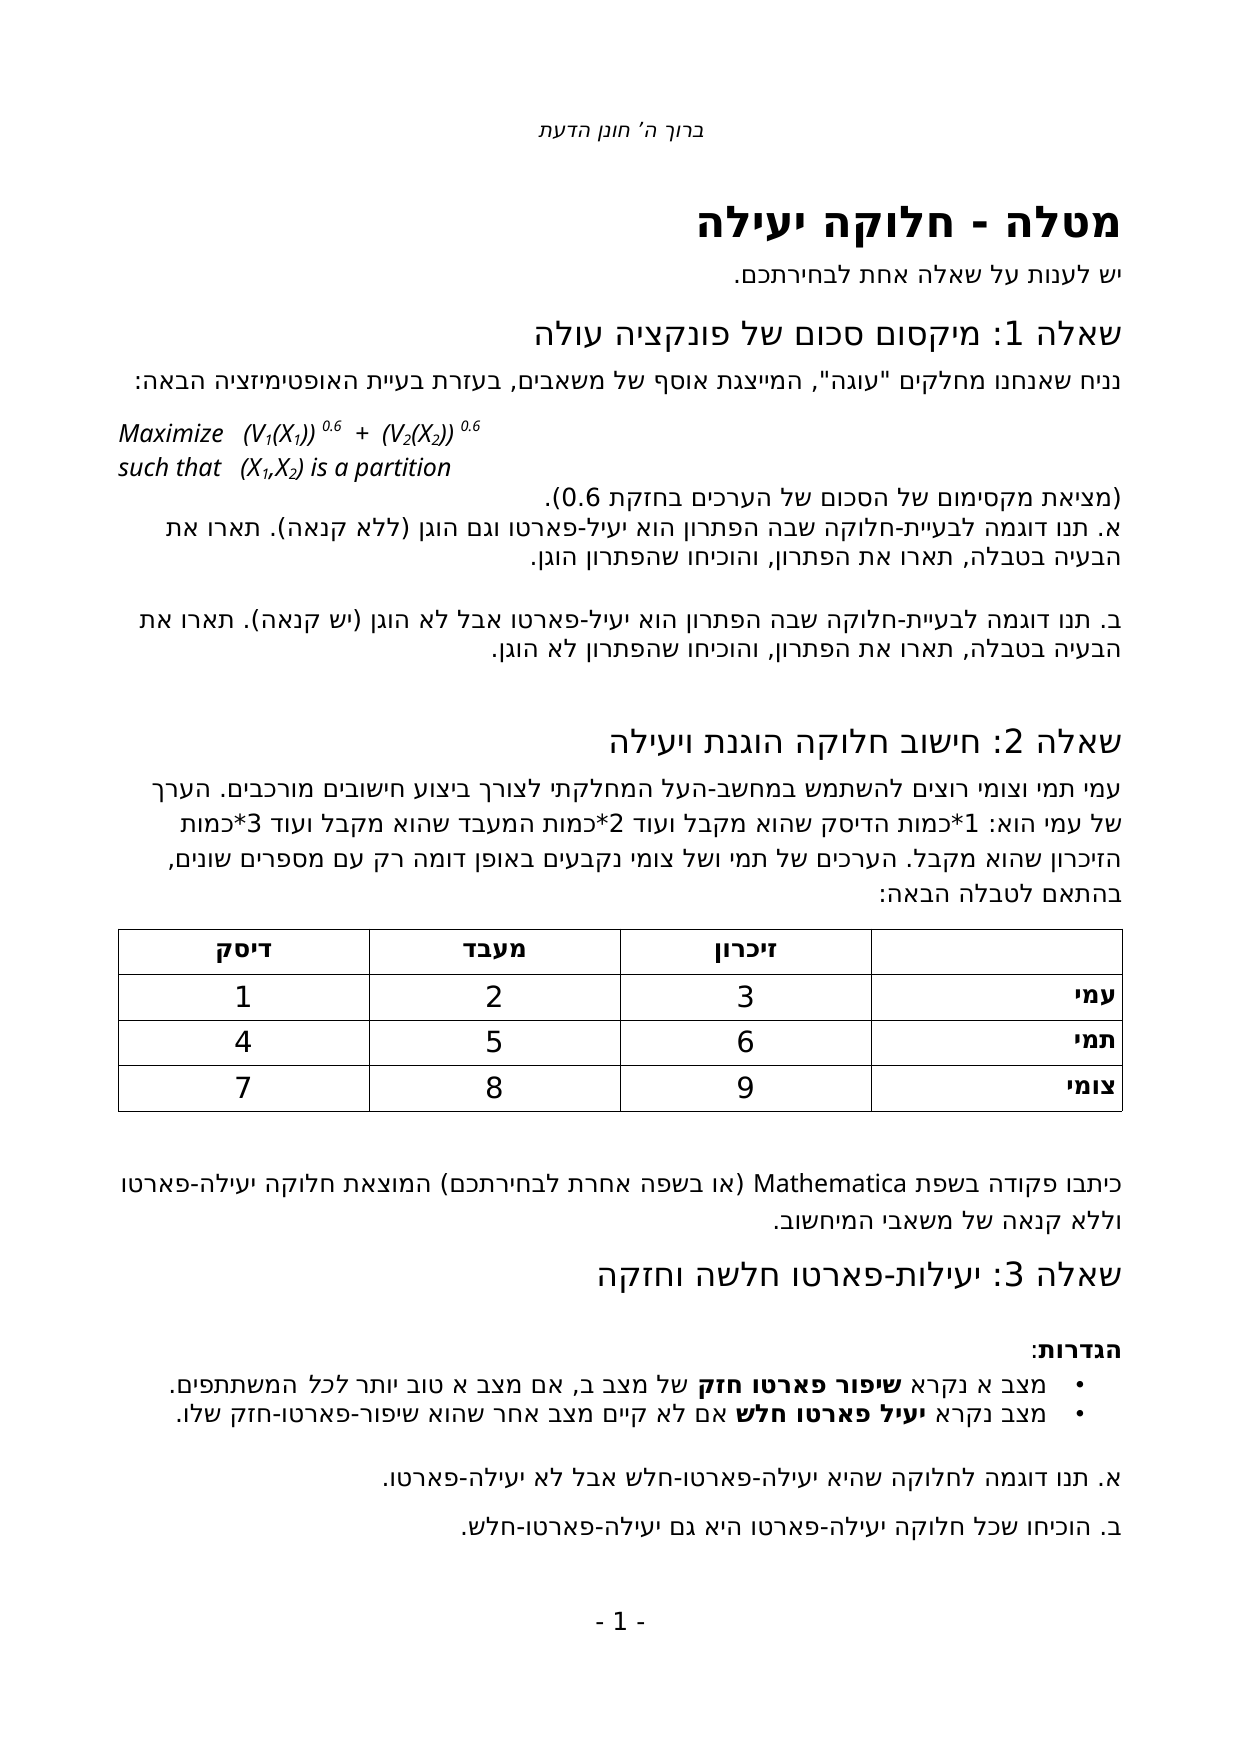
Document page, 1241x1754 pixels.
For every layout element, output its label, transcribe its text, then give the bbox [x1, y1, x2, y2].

table_header זיכרון [621, 930, 871, 974]
text (מציאת מקסימום של הסכום של הערכים בחזקת 0.6). [118, 483, 1122, 513]
table_cell עמי [872, 975, 1122, 1019]
text such that (X1,X2) is a partition [118, 449, 1122, 483]
text יש לענות על שאלה אחת לבחירתכם. [118, 260, 1122, 289]
list מצב א נקרא שיפור פארטו חזק של מצב ב, אם מצב א טוב יותר לכל המשתתפים. [118, 1370, 1084, 1399]
table_cell 9 [621, 1066, 871, 1111]
subtitle שאלה 3: יעילות-פארטו חלשה וחזקה [118, 1256, 1122, 1294]
text א. תנו דוגמה לחלוקה שהיא יעילה-פארטו-חלש אבל לא יעילה-פארטו. [118, 1463, 1122, 1492]
subtitle שאלה 2: חישוב חלוקה הוגנת ויעילה [118, 722, 1122, 761]
table_cell 5 [370, 1021, 620, 1065]
list מצב נקרא יעיל פארטו חלש אם לא קיים מצב אחר שהוא שיפור-פארטו-חזק שלו. [118, 1399, 1084, 1429]
text Maximize (V1(X1)) 0.6 + (V2(X2)) 0.6 [118, 415, 1122, 449]
table_header דיסק [119, 930, 369, 974]
text נניח שאנחנו מחלקים "עוגה", המייצגת אוסף של משאבים, בעזרת בעיית האופטימיזציה הבאה: [118, 366, 1122, 395]
table_cell 3 [621, 975, 871, 1019]
text ב. תנו דוגמה לבעיית-חלוקה שבה הפתרון הוא יעיל-פארטו אבל לא הוגן (יש קנאה). תארו את הבעיה בטבלה, תארו את הפתרון, והוכיחו שהפתרון לא הוגן. [118, 605, 1122, 663]
text א. תנו דוגמה לבעיית-חלוקה שבה הפתרון הוא יעיל-פארטו וגם הוגן (ללא קנאה). תארו את הבעיה בטבלה, תארו את הפתרון, והוכיחו שהפתרון הוגן. [118, 513, 1122, 571]
table_header [872, 930, 1122, 974]
table_cell 4 [119, 1021, 369, 1065]
table_cell 7 [119, 1066, 369, 1111]
text ב. הוכיחו שכל חלוקה יעילה-פארטו היא גם יעילה-פארטו-חלש. [118, 1512, 1122, 1541]
table_cell תמי [872, 1021, 1122, 1065]
table_header מעבד [370, 930, 620, 974]
subtitle שאלה 1: מיקסום סכום של פונקציה עולה [118, 314, 1122, 353]
text כיתבו פקודה בשפת Mathematica (או בשפה אחרת לבחירתכם) המוצאת חלוקה יעילה-פארטו וללא קנאה של משאבי המיחשוב. [118, 1166, 1122, 1235]
table_cell 1 [119, 975, 369, 1019]
table_cell 2 [370, 975, 620, 1019]
text עמי תמי וצומי רוצים להשתמש במחשב-העל המחלקתי לצורך ביצוע חישובים מורכבים. הערך של עמי הוא: 1*כמות הדיסק שהוא מקבל ועוד 2*כמות המעבד שהוא מקבל ועוד 3*כמות הזיכרון שהוא מקבל. הערכים של תמי ושל צומי נקבעים באופן דומה רק עם מספרים שונים, בהתאם לטבלה הבאה: [118, 774, 1122, 908]
subtitle מטלה - חלוקה יעילה [118, 197, 1122, 248]
table_cell צומי [872, 1066, 1122, 1111]
table_cell 8 [370, 1066, 620, 1111]
text הגדרות: [118, 1335, 1122, 1364]
table_cell 6 [621, 1021, 871, 1065]
